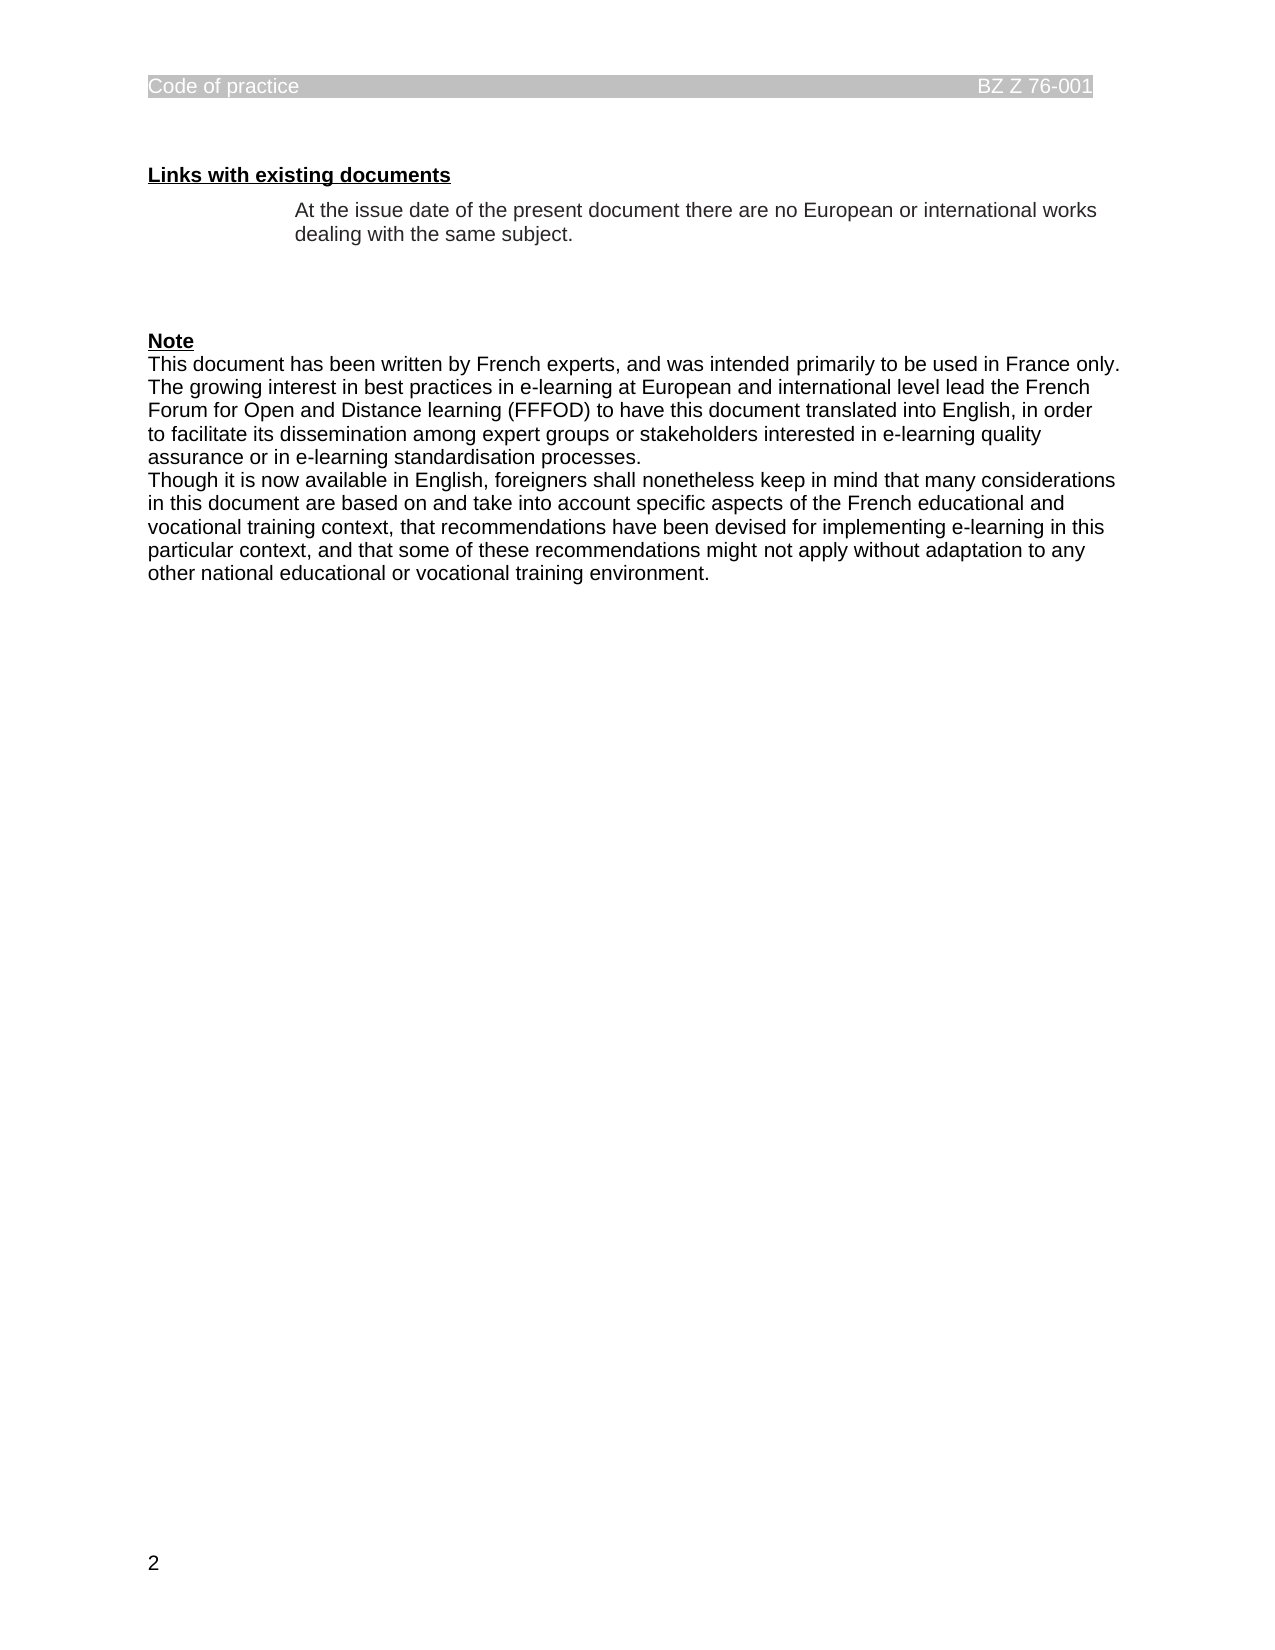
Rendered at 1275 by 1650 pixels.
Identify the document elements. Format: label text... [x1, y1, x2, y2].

text At the issue date of the present document there are no European or international works dealing with the same subject. [294, 199, 1127, 245]
text Though it is now available in English, foreigners shall nonetheless keep in mind that many considerations in this document are based on and take into account specific aspects of the French educational and vocational training context, that recommendations have been devised for implementing e-learning in this particular context, and that some of these recommendations might not apply without adaptation to any other national educational or vocational training environment. [148, 469, 1127, 585]
text This document has been written by French experts, and was intended primarily to be used in France only. The growing interest in best practices in e-learning at European and international level lead the French Forum for Open and Distance learning (FFFOD) to have this document translated into English, in order to facilitate its dissemination among expert groups or stakeholders interested in e-learning quality assurance or in e-learning standardisation processes. [148, 353, 1127, 469]
text Note [148, 329, 1127, 353]
text Links with existing documents [148, 163, 1127, 186]
